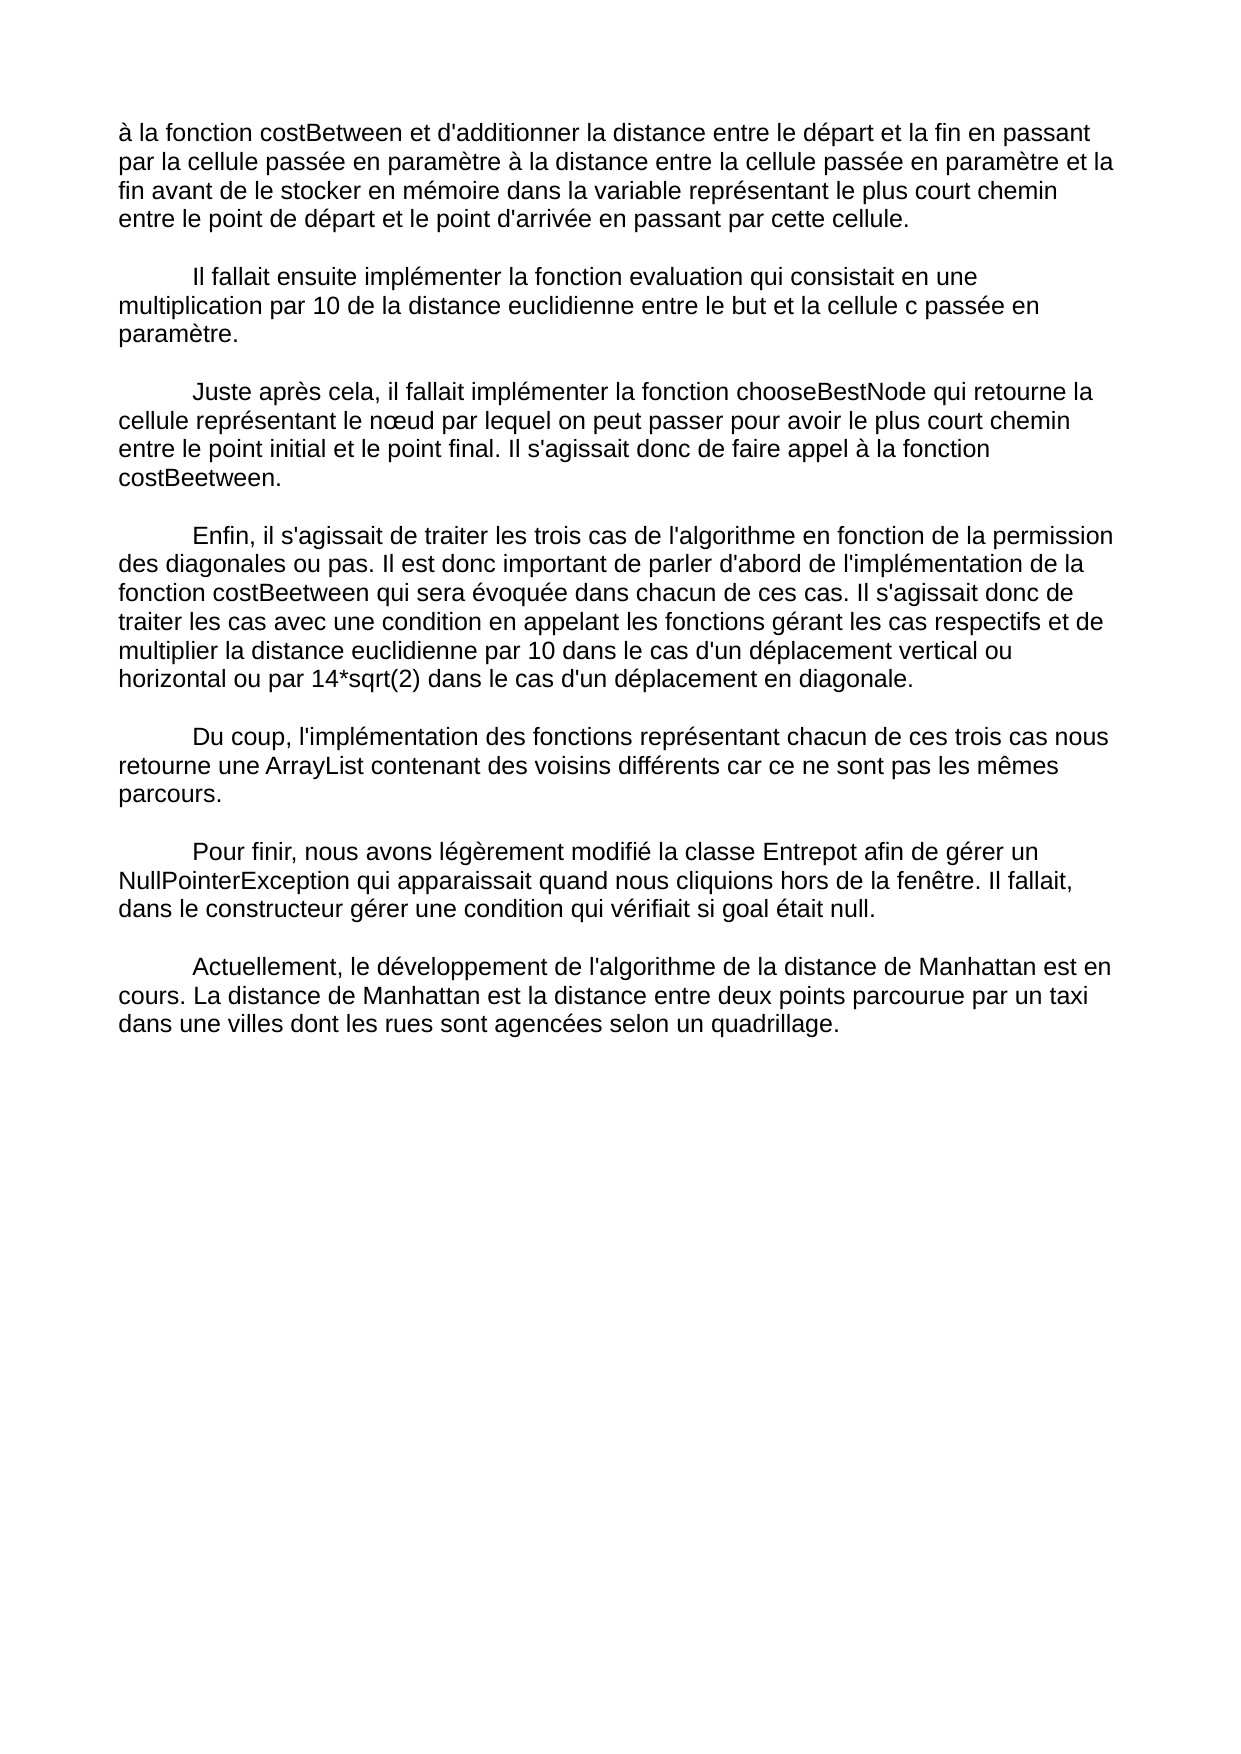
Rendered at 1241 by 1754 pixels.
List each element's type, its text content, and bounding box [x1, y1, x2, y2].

text Enfin, il s'agissait de traiter les trois cas de l'algorithme en fonction de la permission des diagonales ou pas. Il est donc important de parler d'abord de l'implémentation de la fonction costBeetween qui sera évoquée dans chacun de ces cas. Il s'agissait donc de traiter les cas avec une condition en appelant les fonctions gérant les cas respectifs et de multiplier la distance euclidienne par 10 dans le cas d'un déplacement vertical ou horizontal ou par 14*sqrt(2) dans le cas d'un déplacement en diagonale. [118, 521, 1122, 693]
text Il fallait ensuite implémenter la fonction evaluation qui consistait en une multiplication par 10 de la distance euclidienne entre le but et la cellule c passée en paramètre. [118, 262, 1122, 348]
text à la fonction costBetween et d'additionner la distance entre le départ et la fin en passant par la cellule passée en paramètre à la distance entre la cellule passée en paramètre et la fin avant de le stocker en mémoire dans la variable représentant le plus court chemin entre le point de départ et le point d'arrivée en passant par cette cellule. [118, 118, 1122, 233]
text Du coup, l'implémentation des fonctions représentant chacun de ces trois cas nous retourne une ArrayList contenant des voisins différents car ce ne sont pas les mêmes parcours. [118, 722, 1122, 808]
text Pour finir, nous avons légèrement modifié la classe Entrepot afin de gérer un NullPointerException qui apparaissait quand nous cliquions hors de la fenêtre. Il fallait, dans le constructeur gérer une condition qui vérifiait si goal était null. [118, 837, 1122, 923]
text Actuellement, le développement de l'algorithme de la distance de Manhattan est en cours. La distance de Manhattan est la distance entre deux points parcourue par un taxi dans une villes dont les rues sont agencées selon un quadrillage. [118, 952, 1122, 1038]
text Juste après cela, il fallait implémenter la fonction chooseBestNode qui retourne la cellule représentant le nœud par lequel on peut passer pour avoir le plus court chemin entre le point initial et le point final. Il s'agissait donc de faire appel à la fonction costBeetween. [118, 377, 1122, 492]
